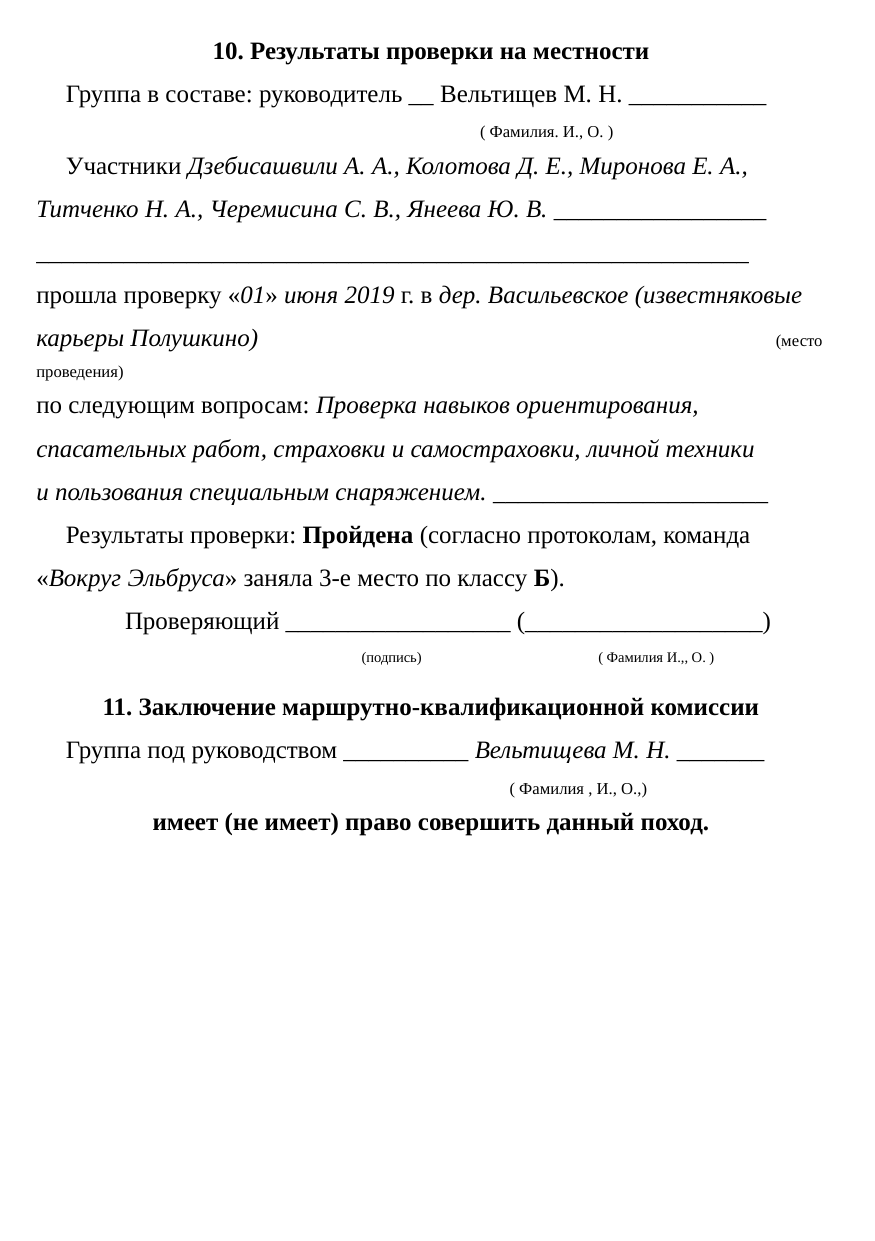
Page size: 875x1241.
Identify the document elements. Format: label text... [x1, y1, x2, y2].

text (подпись) ( Фамилия И.,, О. ) [332, 649, 825, 678]
text Группа под руководством __________ Вельтищева М. Н. _______ [36, 736, 825, 764]
text ( Фамилия , И., О.,) [66, 779, 825, 798]
text _________________________________________________________ [36, 237, 825, 266]
text по следующим вопросам: Проверка навыков ориентирования, спасательных работ, страховки и самостраховки, личной техники и пользования специальным снаряжением. ______________________ [36, 391, 825, 506]
text 11. Заключение маршрутно-квалификационной комиссии [36, 692, 825, 721]
text имеет (не имеет) право совершить данный поход. [36, 807, 825, 836]
text ( Фамилия. И., О. ) [36, 122, 825, 141]
text Результаты проверки: Пройдена (согласно протоколам, команда «Вокруг Эльбруса» заняла 3-е место по классу Б). [36, 520, 825, 592]
text прошла проверку «01» июня 2019 г. в дер. Васильевское (известняковые карьеры Полушкино) (место проведения) [36, 280, 825, 381]
text 10. Результаты проверки на местности [36, 36, 825, 65]
text Проверяющий __________________ (___________________) [95, 606, 825, 635]
text Участники Дзебисашвили А. А., Колотова Д. Е., Миронова Е. А., Титченко Н. А., Черемисина С. В., Янеева Ю. В. _________________ [36, 151, 825, 223]
text Группа в составе: руководитель __ Вельтищев М. Н. ___________ [36, 79, 825, 108]
